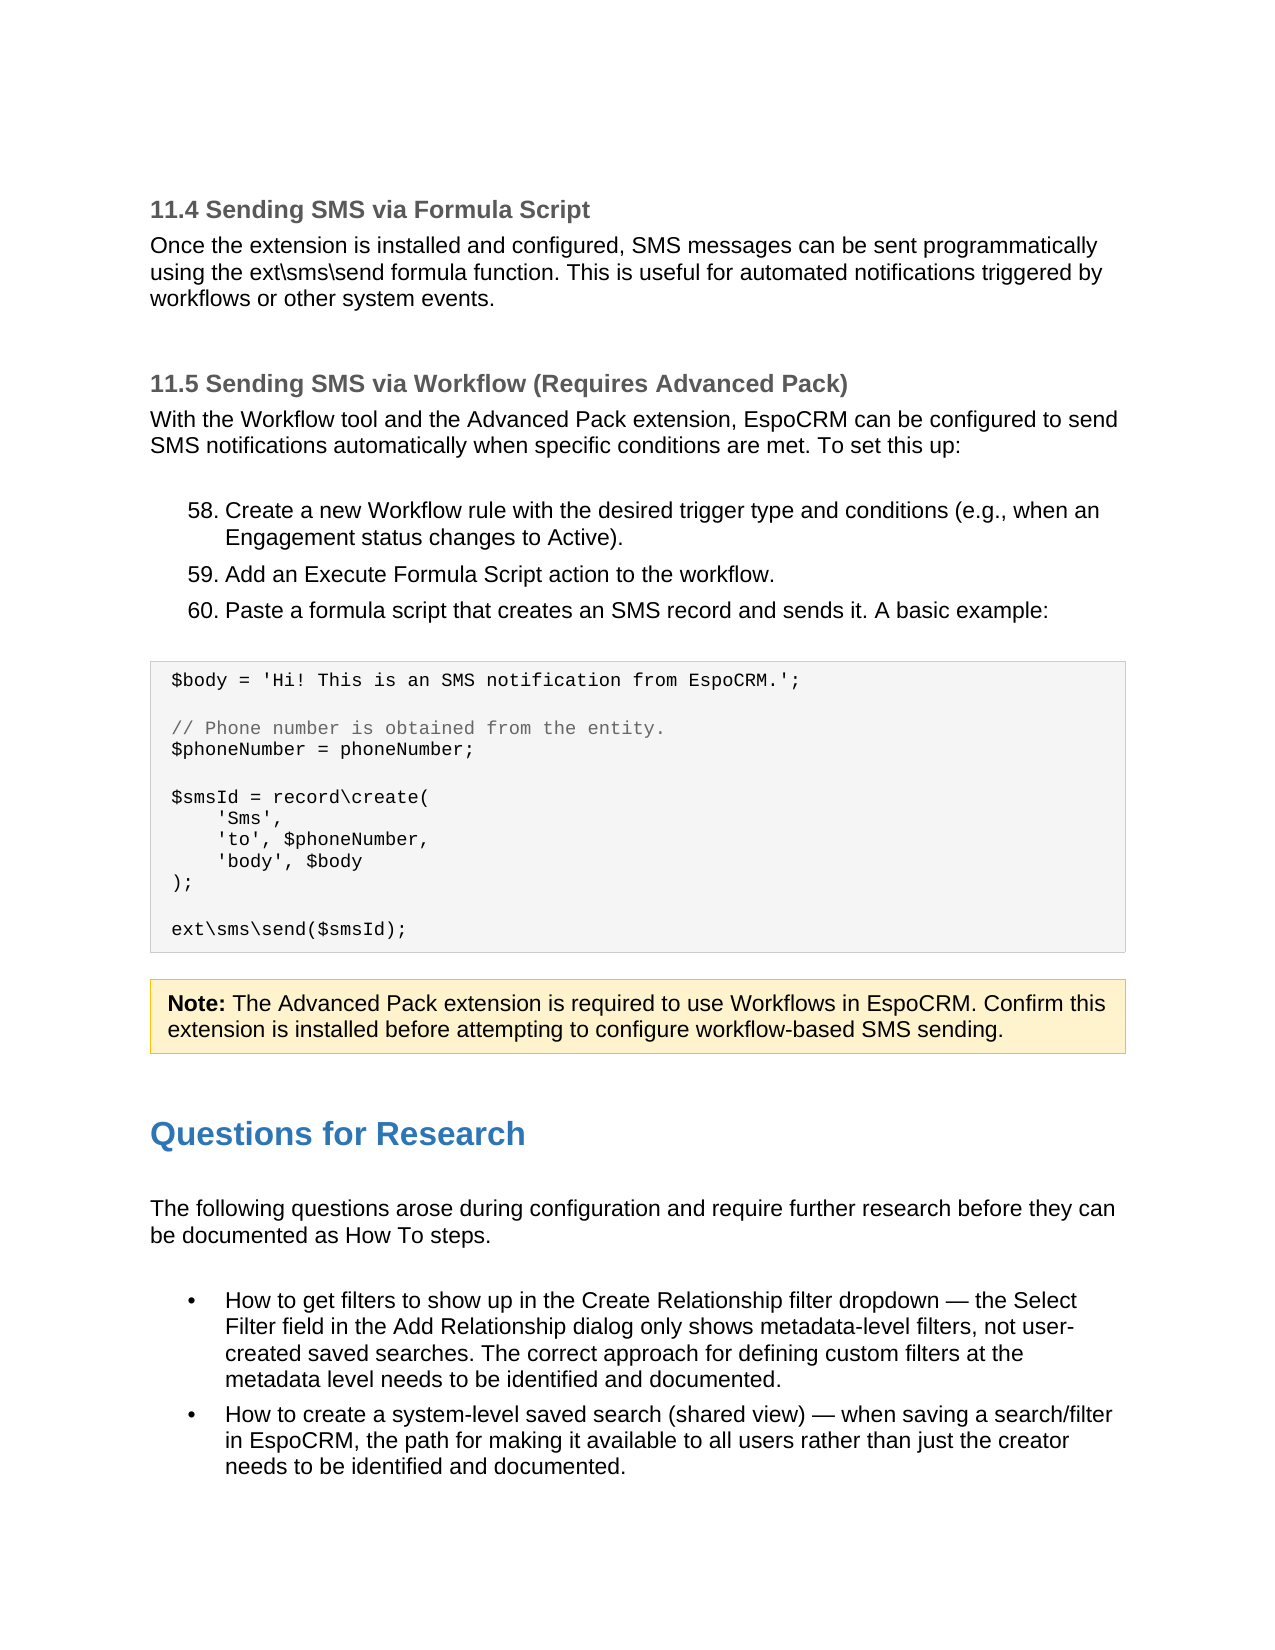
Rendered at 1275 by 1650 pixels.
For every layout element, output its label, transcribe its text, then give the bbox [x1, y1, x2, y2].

table_header Note: The Advanced Pack extension is required to use Workflows in EspoCRM. Confirm this extension is installed before attempting to configure workflow-based SMS sending. [151, 980, 1125, 1053]
list How to create a system-level saved search (shared view) — when saving a search/filter in EspoCRM, the path for making it available to all users rather than just the creator needs to be identified and documented. [187, 1401, 1125, 1479]
subtitle 11.5 Sending SMS via Workflow (Requires Advanced Pack) [150, 369, 1125, 398]
subtitle Questions for Research [150, 1114, 1125, 1152]
table_header $body = 'Hi! This is an SMS notification from EspoCRM.'; // Phone number is obtained from the entity. $phoneNumber = phoneNumber; $smsId = record\create( 'Sms', 'to', $phoneNumber, 'body', $body ); ext\sms\send($smsId); [151, 662, 1125, 952]
subtitle 11.4 Sending SMS via Formula Script [150, 195, 1125, 224]
list How to get filters to show up in the Create Relationship filter dropdown — the Select Filter field in the Add Relationship dialog only shows metadata-level filters, not user-created saved searches. The correct approach for defining custom filters at the metadata level needs to be identified and documented. [187, 1287, 1125, 1392]
list Create a new Workflow rule with the desired trigger type and conditions (e.g., when an Engagement status changes to Active). [187, 497, 1125, 550]
text The following questions arose during configuration and require further research before they can be documented as How To steps. [150, 1195, 1125, 1248]
text With the Workflow tool and the Advanced Pack extension, EspoCRM can be configured to send SMS notifications automatically when specific conditions are met. To set this up: [150, 406, 1125, 459]
list Add an Execute Formula Script action to the workflow. [187, 561, 1125, 587]
text Once the extension is installed and configured, SMS messages can be sent programmatically using the ext\sms\send formula function. This is useful for automated notifications triggered by workflows or other system events. [150, 232, 1125, 311]
list Paste a formula script that creates an SMS record and sends it. A basic example: [187, 597, 1125, 624]
